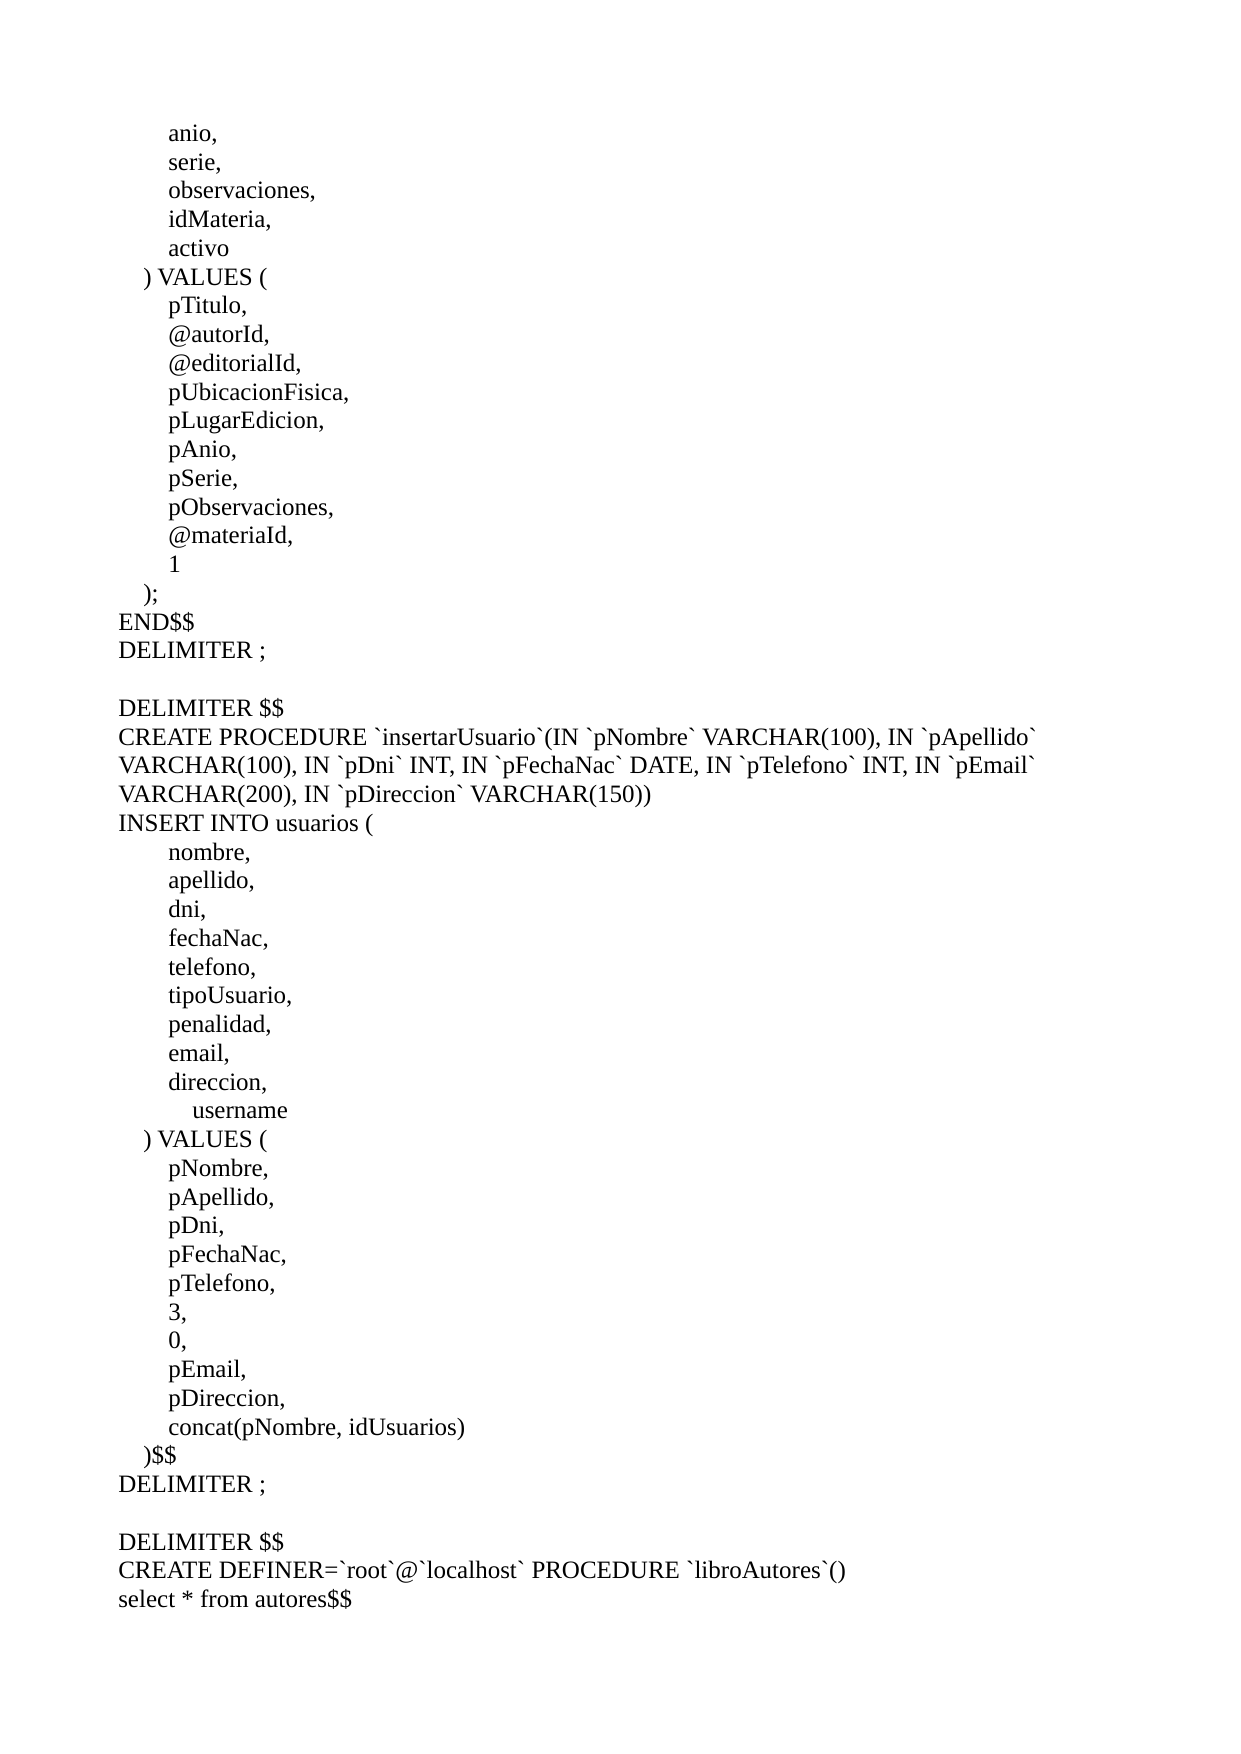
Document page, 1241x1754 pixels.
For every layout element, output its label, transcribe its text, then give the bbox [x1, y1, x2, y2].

text observaciones, [118, 176, 1122, 204]
text tipoUsuario, [118, 981, 1122, 1009]
text pTelefono, [118, 1268, 1122, 1297]
text serie, [118, 147, 1122, 176]
text DELIMITER $$ [118, 1527, 1122, 1556]
text dni, [118, 894, 1122, 923]
text fechaNac, [118, 923, 1122, 952]
text 1 [118, 549, 1122, 578]
text concat(pNombre, idUsuarios) [118, 1412, 1122, 1441]
text DELIMITER ; [118, 636, 1122, 664]
text @materiaId, [118, 521, 1122, 549]
text )$$ [118, 1441, 1122, 1469]
text telefono, [118, 952, 1122, 981]
text penalidad, [118, 1009, 1122, 1038]
text pTitulo, [118, 291, 1122, 319]
text pNombre, [118, 1153, 1122, 1182]
text DELIMITER ; [118, 1469, 1122, 1498]
text pApellido, [118, 1182, 1122, 1211]
text nombre, [118, 837, 1122, 866]
text 3, [118, 1297, 1122, 1326]
text CREATE DEFINER=`root`@`localhost` PROCEDURE `libroAutores`() [118, 1556, 1122, 1584]
text CREATE PROCEDURE `insertarUsuario`(IN `pNombre` VARCHAR(100), IN `pApellido` VARCHAR(100), IN `pDni` INT, IN `pFechaNac` DATE, IN `pTelefono` INT, IN `pEmail` VARCHAR(200), IN `pDireccion` VARCHAR(150)) [118, 722, 1122, 808]
text pSerie, [118, 463, 1122, 492]
text pEmail, [118, 1354, 1122, 1383]
text pFechaNac, [118, 1239, 1122, 1268]
text idMateria, [118, 204, 1122, 233]
text direccion, [118, 1067, 1122, 1096]
text ); [118, 578, 1122, 607]
text pAnio, [118, 434, 1122, 463]
text activo [118, 233, 1122, 262]
text pObservaciones, [118, 492, 1122, 521]
text apellido, [118, 866, 1122, 894]
text DELIMITER $$ [118, 693, 1122, 722]
text INSERT INTO usuarios ( [118, 808, 1122, 837]
text ) VALUES ( [118, 1124, 1122, 1153]
text pDni, [118, 1211, 1122, 1239]
text pUbicacionFisica, [118, 377, 1122, 406]
text @autorId, [118, 319, 1122, 348]
text @editorialId, [118, 348, 1122, 377]
text END$$ [118, 607, 1122, 636]
text email, [118, 1038, 1122, 1067]
text pDireccion, [118, 1383, 1122, 1412]
text anio, [118, 118, 1122, 147]
text 0, [118, 1326, 1122, 1354]
text pLugarEdicion, [118, 406, 1122, 434]
text username [118, 1096, 1122, 1124]
text select * from autores$$ [118, 1584, 1122, 1613]
text ) VALUES ( [118, 262, 1122, 291]
